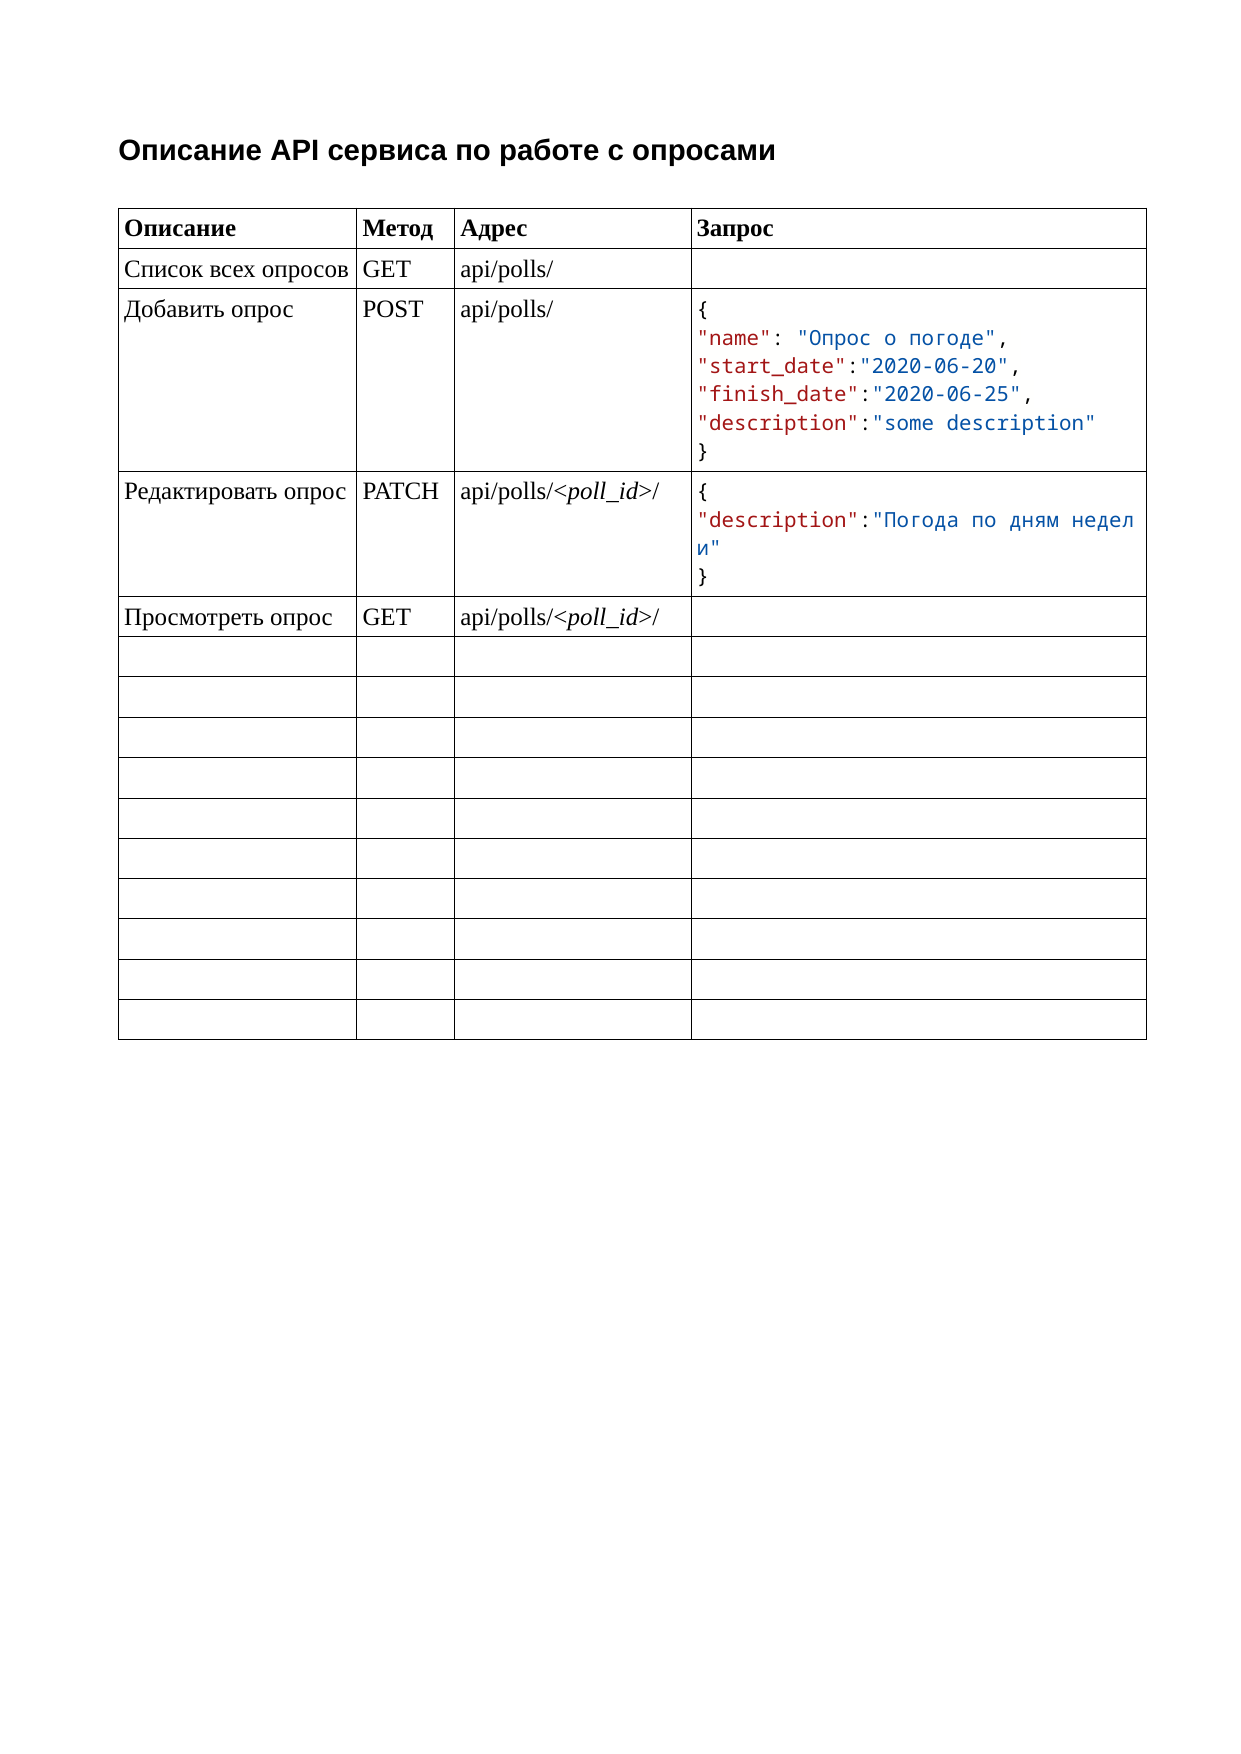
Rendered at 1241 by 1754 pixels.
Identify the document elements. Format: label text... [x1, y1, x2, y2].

table_cell api/polls/<poll_id>/ [455, 597, 691, 636]
table_cell POST [357, 289, 454, 471]
table_cell [692, 839, 1146, 878]
table_cell [119, 1000, 356, 1039]
table_cell [119, 919, 356, 959]
table_cell [692, 799, 1146, 838]
table_cell [692, 718, 1146, 757]
table_header Адрес [455, 209, 691, 248]
table_cell [455, 919, 691, 959]
table_cell api/polls/ [455, 289, 691, 471]
table_cell [357, 799, 454, 838]
table_cell [119, 960, 356, 999]
table_cell [119, 718, 356, 757]
table_cell [692, 1000, 1146, 1039]
table_cell [455, 758, 691, 797]
table_cell [455, 1000, 691, 1039]
table_cell [119, 879, 356, 918]
table_cell PATCH [357, 472, 454, 596]
table_cell [357, 758, 454, 797]
table_header Запрос [692, 209, 1146, 248]
table_cell { "description":"Погода по дням недели" } [692, 472, 1146, 596]
table_cell [119, 758, 356, 797]
table_cell [692, 597, 1146, 636]
table_cell [119, 637, 356, 676]
table_cell [692, 879, 1146, 918]
table_cell [692, 249, 1146, 288]
table_cell GET [357, 597, 454, 636]
table_cell [357, 839, 454, 878]
table_cell api/polls/<poll_id>/ [455, 472, 691, 596]
table_cell [455, 718, 691, 757]
table_cell [357, 919, 454, 959]
table_cell [119, 799, 356, 838]
table_cell Список всех опросов [119, 249, 356, 288]
table_cell [455, 799, 691, 838]
table_header Метод [357, 209, 454, 248]
table_cell [119, 677, 356, 717]
subtitle Описание API сервиса по работе с опросами [118, 133, 1122, 166]
table_cell [692, 637, 1146, 676]
table_cell [455, 839, 691, 878]
table_cell Просмотреть опрос [119, 597, 356, 636]
table_cell api/polls/ [455, 249, 691, 288]
table_header Описание [119, 209, 356, 248]
table_cell { "name": "Опрос о погоде", "start_date":"2020-06-20", "finish_date":"2020-06-25", "description":"some description" } [692, 289, 1146, 471]
table_cell [357, 1000, 454, 1039]
table_cell [357, 637, 454, 676]
table_cell [455, 677, 691, 717]
table_cell [455, 879, 691, 918]
table_cell [692, 758, 1146, 797]
table_cell Добавить опрос [119, 289, 356, 471]
table_cell [119, 839, 356, 878]
table_cell [692, 960, 1146, 999]
table_cell [357, 879, 454, 918]
table_cell [357, 718, 454, 757]
table_cell GET [357, 249, 454, 288]
table_cell [692, 677, 1146, 717]
table_cell [455, 637, 691, 676]
table_cell [357, 960, 454, 999]
table_cell [455, 960, 691, 999]
table_cell [357, 677, 454, 717]
table_cell [692, 919, 1146, 959]
table_cell Редактировать опрос [119, 472, 356, 596]
